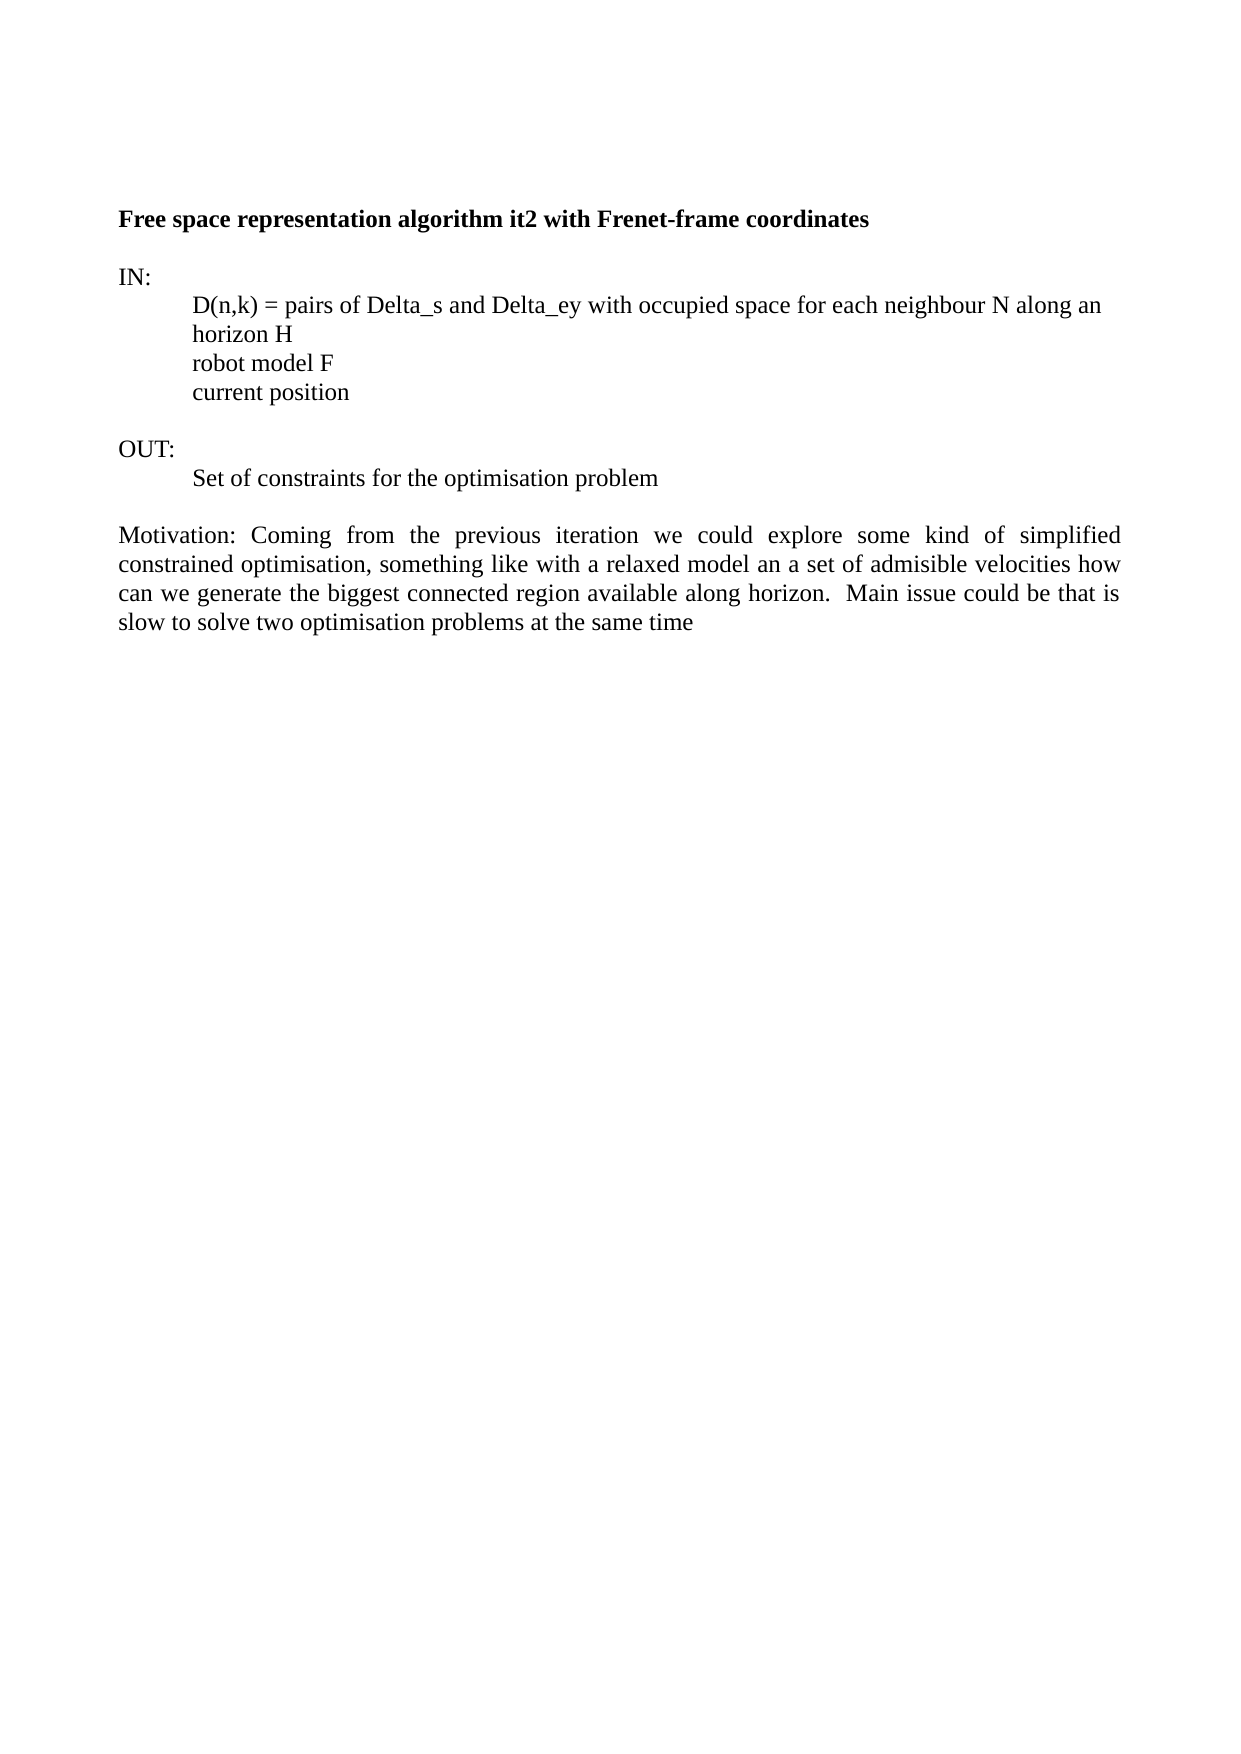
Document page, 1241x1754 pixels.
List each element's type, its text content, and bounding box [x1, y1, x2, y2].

text Free space representation algorithm it2 with Frenet-frame coordinates [118, 204, 1122, 233]
text Set of constraints for the optimisation problem [118, 463, 1122, 492]
text current position [118, 377, 1122, 406]
text IN: [118, 262, 1122, 291]
text robot model F [118, 348, 1122, 377]
text D(n,k) = pairs of Delta_s and Delta_ey with occupied space for each neighbour N along an horizon H [118, 291, 1122, 348]
text Motivation: Coming from the previous iteration we could explore some kind of simplified constrained optimisation, something like with a relaxed model an a set of admisible velocities how can we generate the biggest connected region available along horizon. Main issue could be that is slow to solve two optimisation problems at the same time [118, 521, 1122, 636]
text OUT: [118, 434, 1122, 463]
